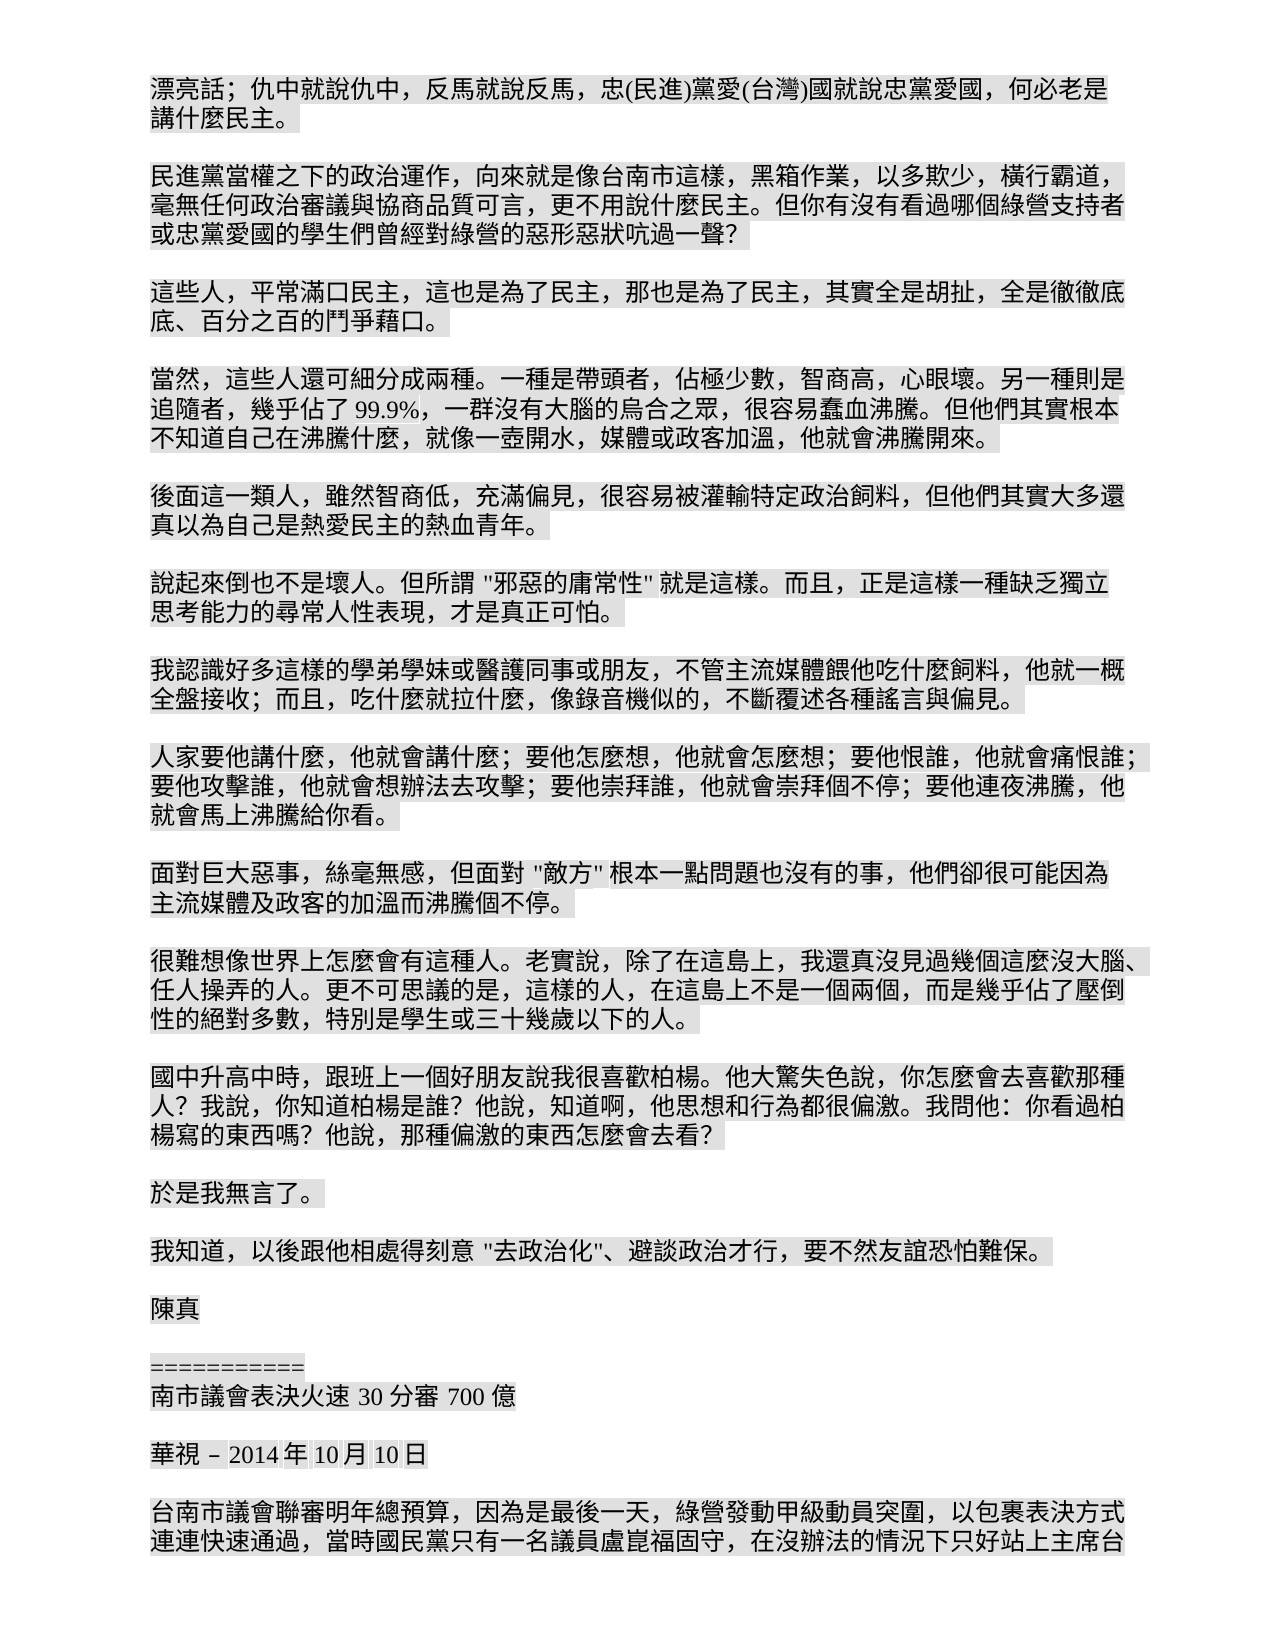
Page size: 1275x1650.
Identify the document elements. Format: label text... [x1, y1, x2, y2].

text 孔子說："君子疾夫舍曰欲之而必為之辭"。你想幹什麼就就明講，何必老講些冠冕堂皇的漂亮話；仇中就說仇中，反馬就說反馬，忠(民進)黨愛(台灣)國就說忠黨愛國，何必老是講什麼民主。 民進黨當權之下的政治運作，向來就是像台南市這樣，黑箱作業，以多欺少，橫行霸道，毫無任何政治審議與協商品質可言，更不用說什麼民主。但你有沒有看過哪個綠營支持者或忠黨愛國的學生們曾經對綠營的惡形惡狀吭過一聲？ 這些人，平常滿口民主，這也是為了民主，那也是為了民主，其實全是胡扯，全是徹徹底底、百分之百的鬥爭藉口。 當然，這些人還可細分成兩種。一種是帶頭者，佔極少數，智商高，心眼壞。另一種則是追隨者，幾乎佔了99.9%，一群沒有大腦的烏合之眾，很容易蠢血沸騰。但他們其實根本不知道自己在沸騰什麼，就像一壺開水，媒體或政客加溫，他就會沸騰開來。 後面這一類人，雖然智商低，充滿偏見，很容易被灌輸特定政治飼料，但他們其實大多還真以為自己是熱愛民主的熱血青年。 說起來倒也不是壞人。但所謂 "邪惡的庸常性" 就是這樣。而且，正是這樣一種缺乏獨立思考能力的尋常人性表現，才是真正可怕。 我認識好多這樣的學弟學妹或醫護同事或朋友，不管主流媒體餵他吃什麼飼料，他就一概全盤接收；而且，吃什麼就拉什麼，像錄音機似的，不斷覆述各種謠言與偏見。 人家要他講什麼，他就會講什麼；要他怎麼想，他就會怎麼想；要他恨誰，他就會痛恨誰；要他攻擊誰，他就會想辦法去攻擊；要他崇拜誰，他就會崇拜個不停；要他連夜沸騰，他就會馬上沸騰給你看。 面對巨大惡事，絲毫無感，但面對 "敵方" 根本一點問題也沒有的事，他們卻很可能因為主流媒體及政客的加溫而沸騰個不停。 很難想像世界上怎麼會有這種人。老實說，除了在這島上，我還真沒見過幾個這麼沒大腦、任人操弄的人。更不可思議的是，這樣的人，在這島上不是一個兩個，而是幾乎佔了壓倒性的絕對多數，特別是學生或三十幾歲以下的人。 國中升高中時，跟班上一個好朋友說我很喜歡柏楊。他大驚失色說，你怎麼會去喜歡那種人？我說，你知道柏楊是誰？他說，知道啊，他思想和行為都很偏激。我問他：你看過柏楊寫的東西嗎？他說，那種偏激的東西怎麼會去看？ 於是我無言了。 我知道，以後跟他相處得刻意 "去政治化"、避談政治才行，要不然友誼恐怕難保。 陳真 =========== 南市議會表決火速 30 分審 700 億 華視 – 2014年10月10日 台南市議會聯審明年總預算，因為是最後一天，綠營發動甲級動員突圍，以包裹表決方式連連快速通過，當時國民黨只有一名議員盧崑福固守，在沒辦法的情況下只好站上主席台抗議，但綠營卻不為所動，繼續強審預算，最後在30分鐘內通過700億預算，平均每10秒通過一個，國民黨也砲轟，這真的太誇張。 台南市議會審預算，居然出現這樣的場面，抗議，國民黨議員盧崑福跑上主席台，想要抗議民進黨強審預算，但一點用都沒有。有沒有意見？民進黨發動甲級動員，什麼預算都說沒意見，直接敲槌，盧崑福想盡辦法，甚至關麥克風奪槌，綠營卻不為所動，沒槌就用手敲。 最後短短30分鐘明年的700億預算全都通過，平均10秒就通過一個，也讓國民黨砲轟，這樣太誇張藍營抗議，綠營以過半優勢人數，強行主導預算過關，是台南民主最黑暗一天，而這無槌用手敲的景象，也真的讓議場陷入一片混亂。 ============== 史上最糟 南市議會30分鐘通過總預算 中廣新聞網中廣新聞網 – 2014年10月9日 台南市議會定期大會下午聯審「台南市政府104年度總預算案」，由於連日來預算審議時程緩慢，市議會民進黨團甲級動員，以包裹表決方式強渡關山，國民黨籍議員盧崑福「一夫當關」霸佔主席台仍難以抗衡，平均每十秒鐘就敲槌通過一個單位預算，創下台南市議會最難看的歷史紀錄。 (劉怡伶報導) 市府各單位早已待命，主席在主席台上高喊「下一個單位快進來」，很多單位人員都還未坐定位預算就通過起身，教育局長鄭邦鎮動作稍慢還被罵「混蛋」，前後共30分鐘全數清倉。 無黨聯盟總召郭秀珠譴責民進黨手法草率，國民黨團總召洪玉鳳批評這是多數暴力強姦民意，這是史上最黑暗的一天。 [150, 75, 1125, 1556]
